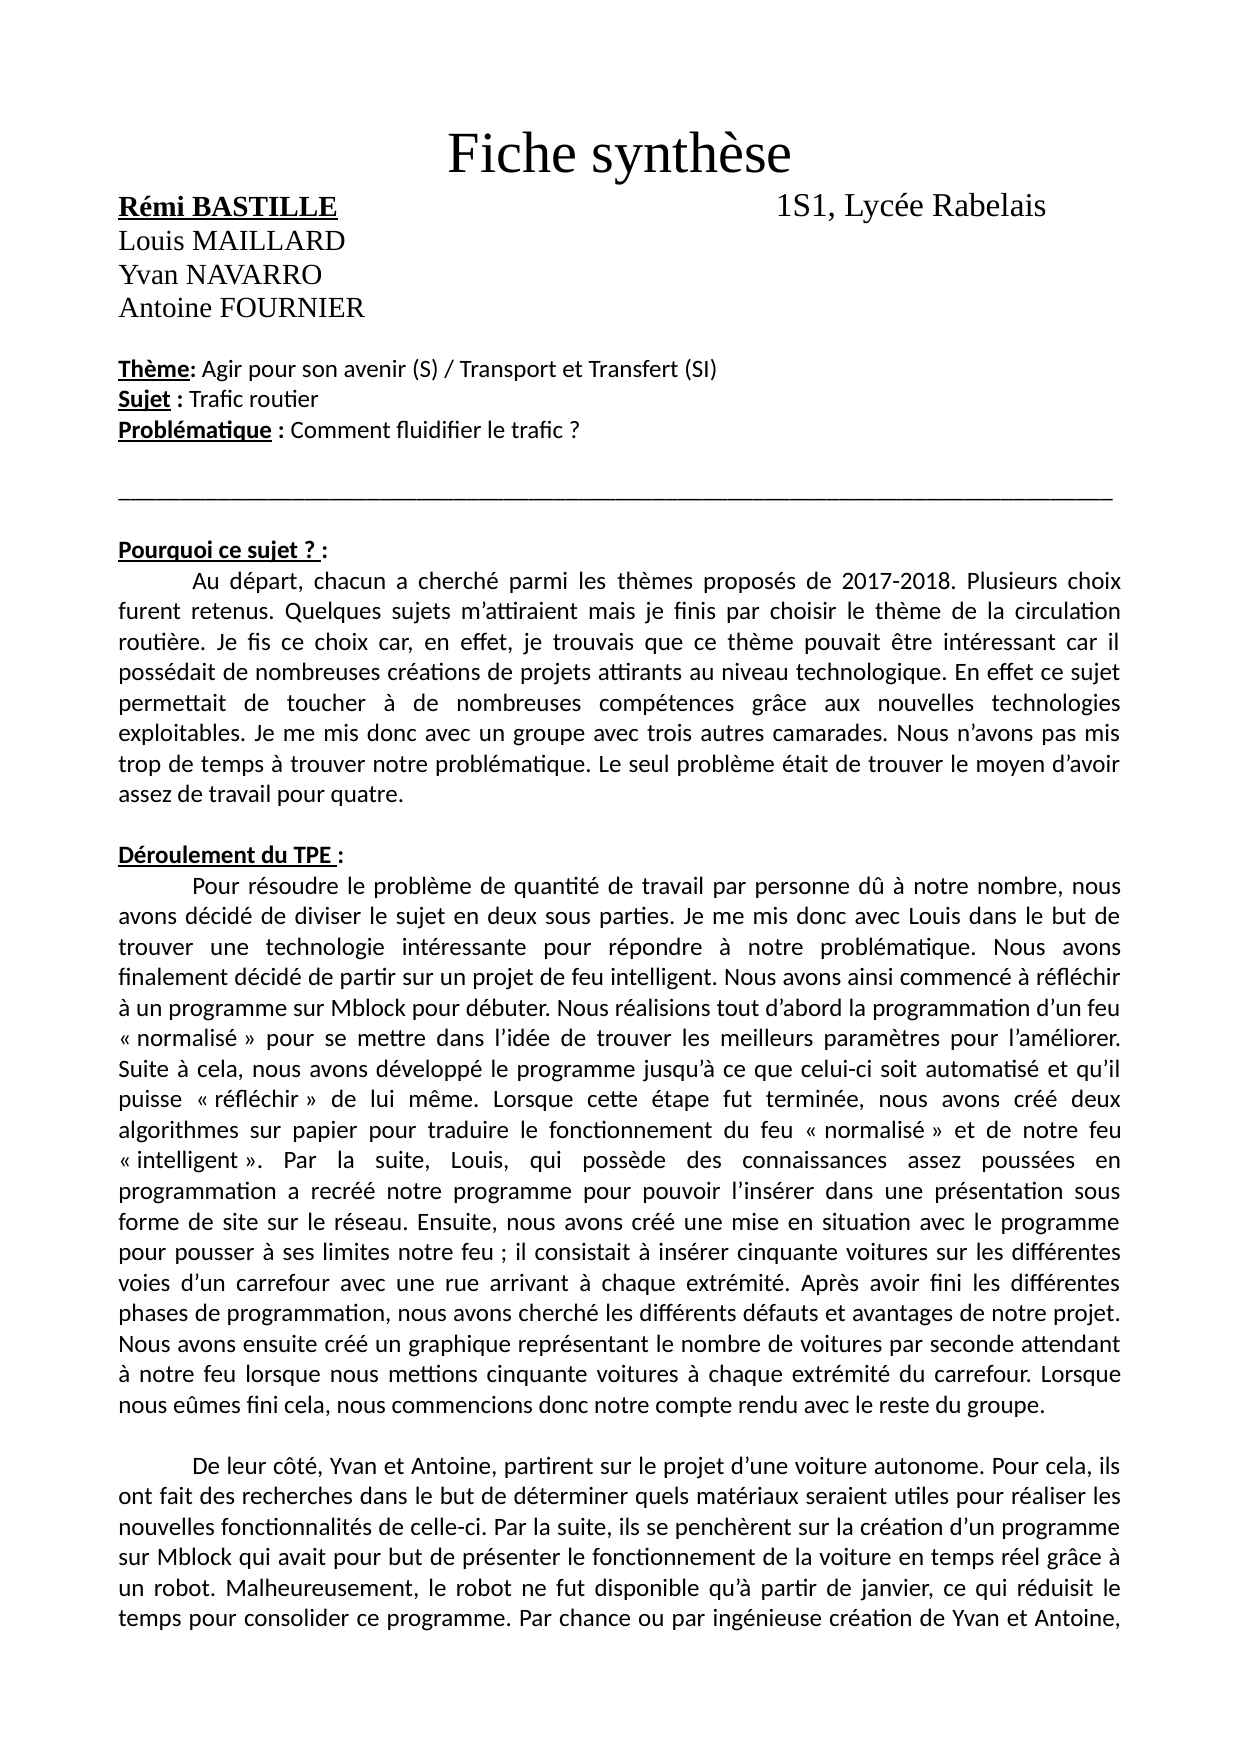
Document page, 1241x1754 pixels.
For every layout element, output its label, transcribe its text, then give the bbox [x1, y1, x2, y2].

text Rémi BASTILLE 1S1, Lycée Rabelais Louis MAILLARD Yvan NAVARRO Antoine FOURNIER [118, 185, 1122, 324]
text Problématique : Comment fluidifier le trafic ? [118, 414, 1122, 444]
text Pour résoudre le problème de quantité de travail par personne dû à notre nombre, nous avons décidé de diviser le sujet en deux sous parties. Je me mis donc avec Louis dans le but de trouver une technologie intéressante pour répondre à notre problématique. Nous avons finalement décidé de partir sur un projet de feu intelligent. Nous avons ainsi commencé à réfléchir à un programme sur Mblock pour débuter. Nous réalisions tout d’abord la programmation d’un feu « normalisé » pour se mettre dans l’idée de trouver les meilleurs paramètres pour l’améliorer. Suite à cela, nous avons développé le programme jusqu’à ce que celui-ci soit automatisé et qu’il puisse « réfléchir » de lui même. Lorsque cette étape fut terminée, nous avons créé deux algorithmes sur papier pour traduire le fonctionnement du feu « normalisé » et de notre feu « intelligent ». Par la suite, Louis, qui possède des connaissances assez poussées en programmation a recréé notre programme pour pouvoir l’insérer dans une présentation sous forme de site sur le réseau. Ensuite, nous avons créé une mise en situation avec le programme pour pousser à ses limites notre feu ; il consistait à insérer cinquante voitures sur les différentes voies d’un carrefour avec une rue arrivant à chaque extrémité. Après avoir fini les différentes phases de programmation, nous avons cherché les différents défauts et avantages de notre projet. Nous avons ensuite créé un graphique représentant le nombre de voitures par seconde attendant à notre feu lorsque nous mettions cinquante voitures à chaque extrémité du carrefour. Lorsque nous eûmes fini cela, nous commencions donc notre compte rendu avec le reste du groupe. [118, 870, 1122, 1419]
text De leur côté, Yvan et Antoine, partirent sur le projet d’une voiture autonome. Pour cela, ils ont fait des recherches dans le but de déterminer quels matériaux seraient utiles pour réaliser les nouvelles fonctionnalités de celle-ci. Par la suite, ils se penchèrent sur la création d’un programme sur Mblock qui avait pour but de présenter le fonctionnement de la voiture en temps réel grâce à un robot. Malheureusement, le robot ne fut disponible qu’à partir de janvier, ce qui réduisit le temps pour consolider ce programme. Par chance ou par ingénieuse création de Yvan et Antoine, [118, 1450, 1122, 1633]
text Pourquoi ce sujet ? : [118, 534, 1122, 565]
text Fiche synthèse [118, 118, 1122, 185]
text Sujet : Trafic routier [118, 383, 1122, 414]
text Thème: Agir pour son avenir (S) / Transport et Transfert (SI) [118, 353, 1122, 383]
text Déroulement du TPE : [118, 839, 1122, 870]
text ________________________________________________________________________________ [118, 473, 1122, 504]
text Au départ, chacun a cherché parmi les thèmes proposés de 2017-2018. Plusieurs choix furent retenus. Quelques sujets m’attiraient mais je finis par choisir le thème de la circulation routière. Je fis ce choix car, en effet, je trouvais que ce thème pouvait être intéressant car il possédait de nombreuses créations de projets attirants au niveau technologique. En effet ce sujet permettait de toucher à de nombreuses compétences grâce aux nouvelles technologies exploitables. Je me mis donc avec un groupe avec trois autres camarades. Nous n’avons pas mis trop de temps à trouver notre problématique. Le seul problème était de trouver le moyen d’avoir assez de travail pour quatre. [118, 565, 1122, 809]
